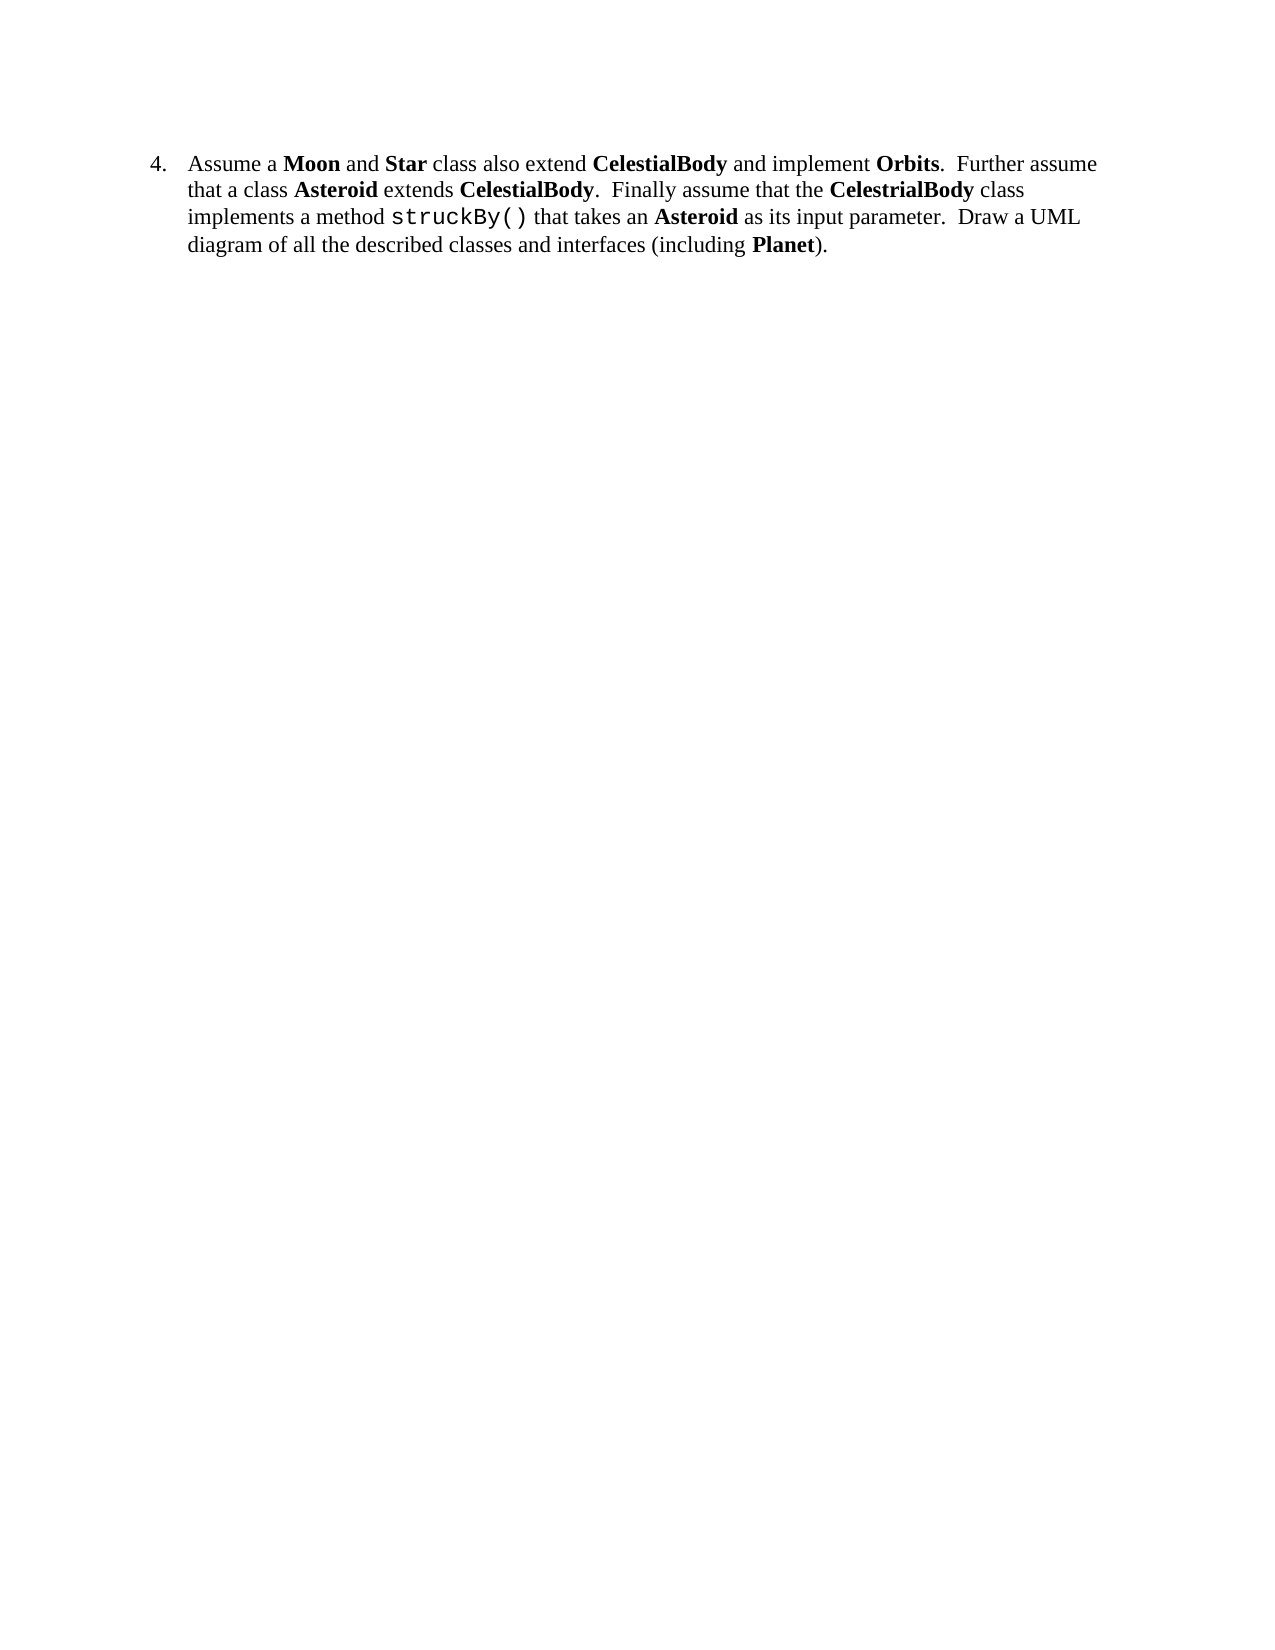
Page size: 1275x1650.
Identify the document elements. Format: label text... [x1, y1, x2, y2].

list Assume a Moon and Star class also extend CelestialBody and implement Orbits. Further assume that a class Asteroid extends CelestialBody. Finally assume that the CelestrialBody class implements a method struckBy() that takes an Asteroid as its input parameter. Draw a UML diagram of all the described classes and interfaces (including Planet). [150, 150, 1125, 257]
